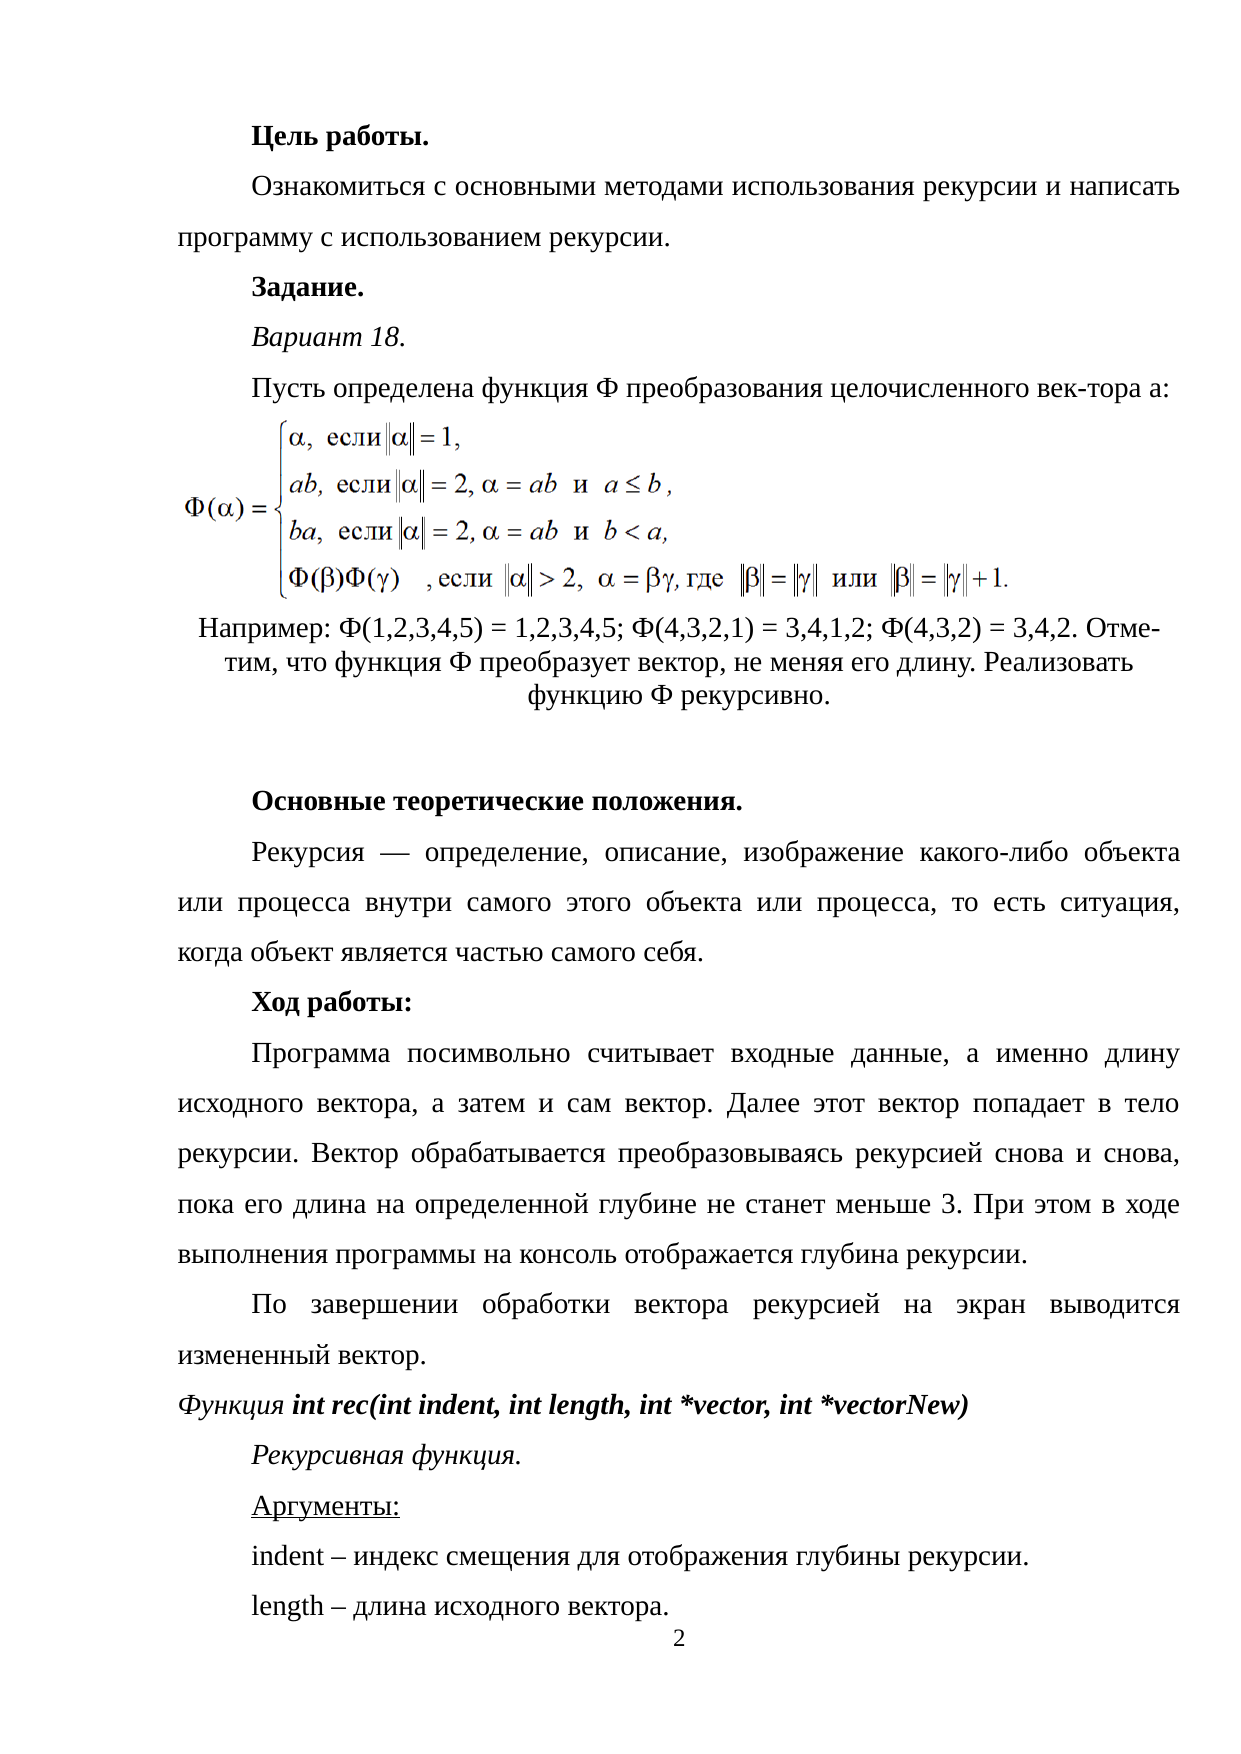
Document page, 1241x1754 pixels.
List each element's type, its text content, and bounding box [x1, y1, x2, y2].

text indent – индекс смещения для отображения глубины рекурсии. [177, 1538, 1181, 1572]
text Основные теоретические положения. [177, 783, 1181, 817]
text Программа посимвольно считывает входные данные, а именно длину исходного вектора, а затем и сам вектор. Далее этот вектор попадает в тело рекурсии. Вектор обрабатывается преобразовываясь рекурсией снова и снова, пока его длина на определенной глубине не станет меньше 3. При этом в ходе выполнения программы на консоль отображается глубина рекурсии. [177, 1035, 1181, 1270]
text Рекурсия — определение, описание, изображение какого-либо объекта или процесса внутри самого этого объекта или процесса, то есть ситуация, когда объект является частью самого себя. [177, 834, 1181, 968]
picture [472, 463, 928, 563]
text Ход работы: [177, 984, 1181, 1018]
text Вариант 18. [177, 319, 1181, 353]
subtitle Пусть определена функция Ф преобразования целочисленного век-тора a: [177, 370, 1181, 403]
subtitle Например: Ф(1,2,3,4,5) = 1,2,3,4,5; Ф(4,3,2,1) = 3,4,1,2; Ф(4,3,2) = 3,4,2. Отме-тим, что функция Ф преобразует вектор, не меняя его длину. Реализовать функцию Ф рекурсивно. [177, 420, 1181, 711]
text Аргументы: [177, 1488, 1181, 1521]
text Задание. [177, 269, 1181, 303]
text По завершении обработки вектора рекурсией на экран выводится измененный вектор. [177, 1286, 1181, 1370]
text Ознакомиться с основными методами использования рекурсии и написать программу с использованием рекурсии. [177, 168, 1181, 252]
text Рекурсивная функция. [177, 1437, 1181, 1471]
text Функция int rec(int indent, int length, int *vector, int *vectorNew) [177, 1387, 1181, 1421]
text length – длина исходного вектора. [177, 1588, 1181, 1622]
text Цель работы. [177, 118, 1181, 152]
